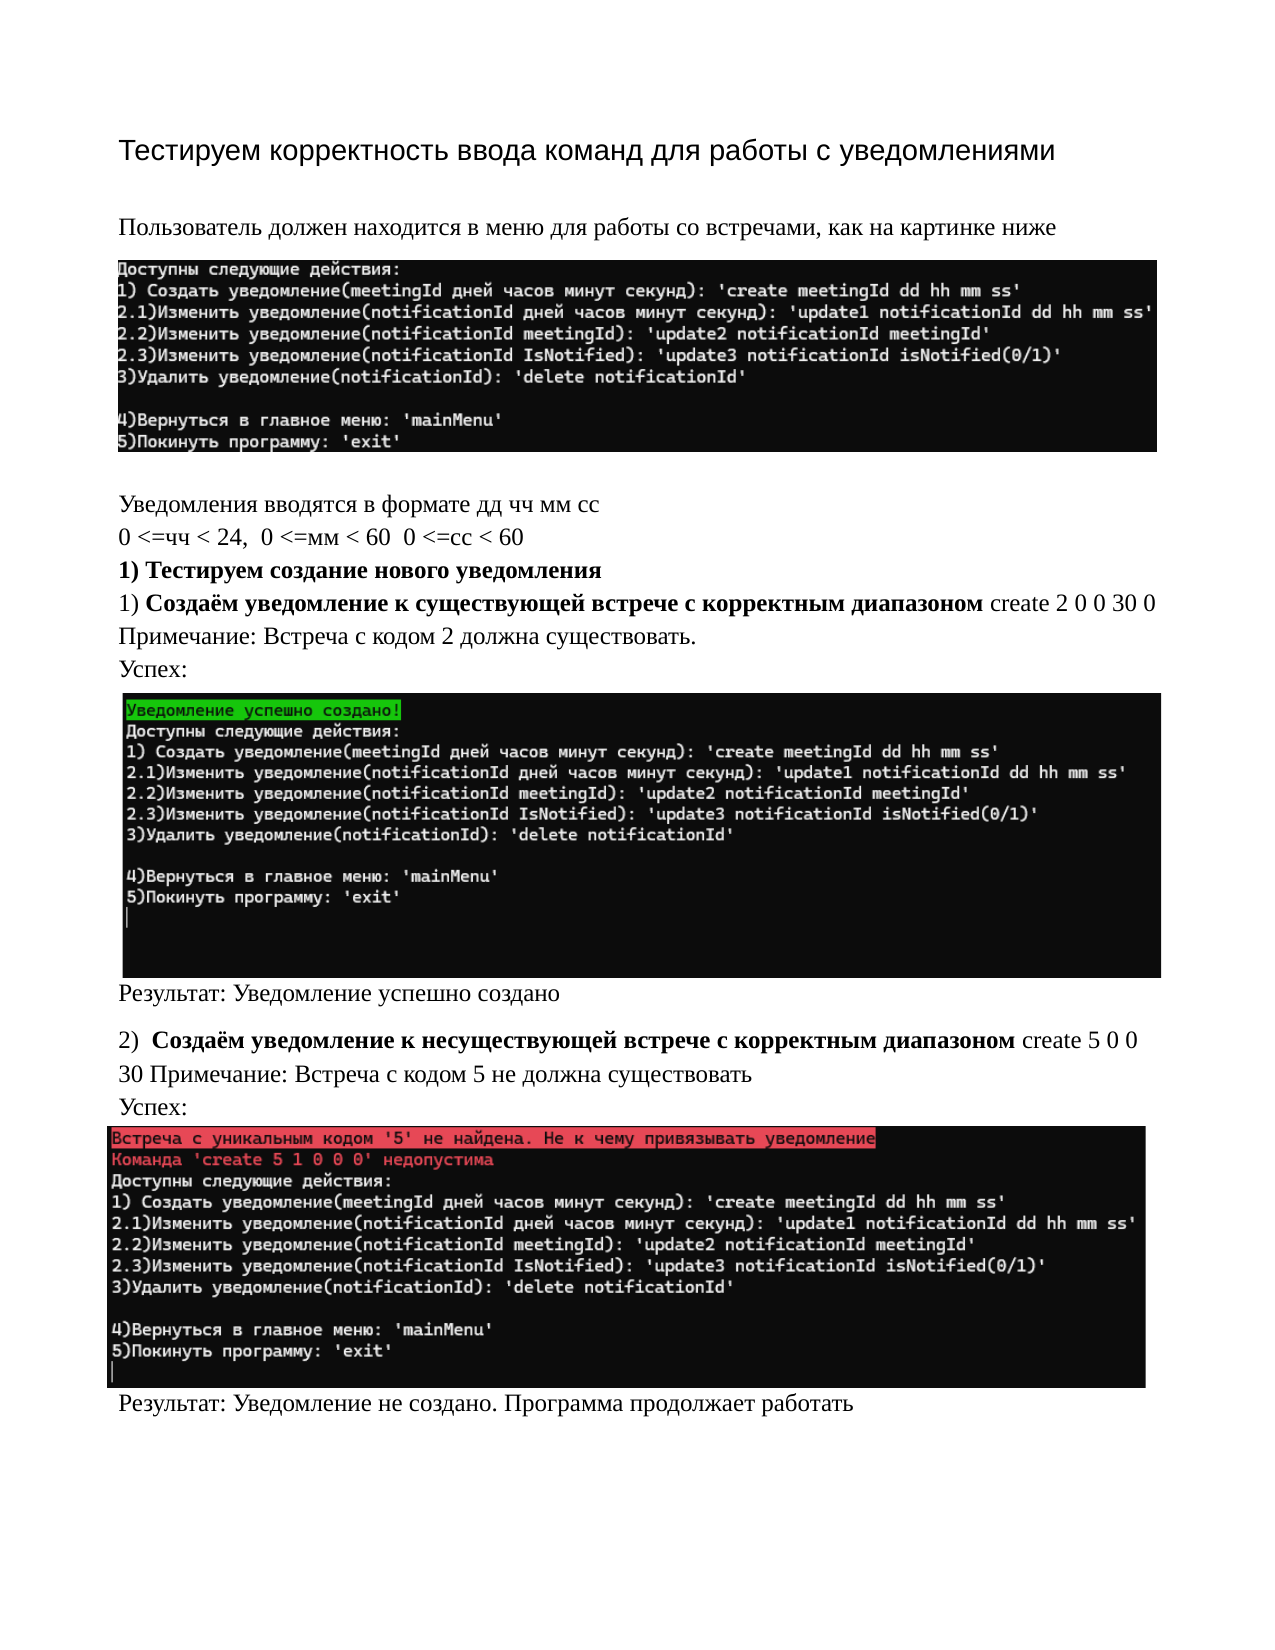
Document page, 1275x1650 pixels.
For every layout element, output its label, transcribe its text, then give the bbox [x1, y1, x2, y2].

picture [122, 693, 1162, 978]
text Уведомления вводятся в формате дд чч мм сс 0 <=чч < 24, 0 <=мм < 60 0 <=сс < 60 1) Тестируем создание нового уведомления 1) Создаём уведомление к существующей встрече с корректным диапазоном create 2 0 0 30 0 Примечание: Встреча с кодом 2 должна существовать. Успех: Результат: Уведомление успешно создано [118, 452, 1157, 1007]
text 2) Создаём уведомление к несуществующей встрече с корректным диапазоном create 5 0 0 30 Примечание: Встреча с кодом 5 не должна существовать Успех: Результат: Уведомление не создано. Программа продолжает работать [118, 1026, 1157, 1450]
picture [107, 1126, 1146, 1388]
subtitle Тестируем корректность ввода команд для работы с уведомлениями [118, 133, 1157, 200]
text Пользователь должен находится в меню для работы со встречами, как на картинке ниже [118, 212, 1157, 241]
picture [118, 260, 1157, 452]
